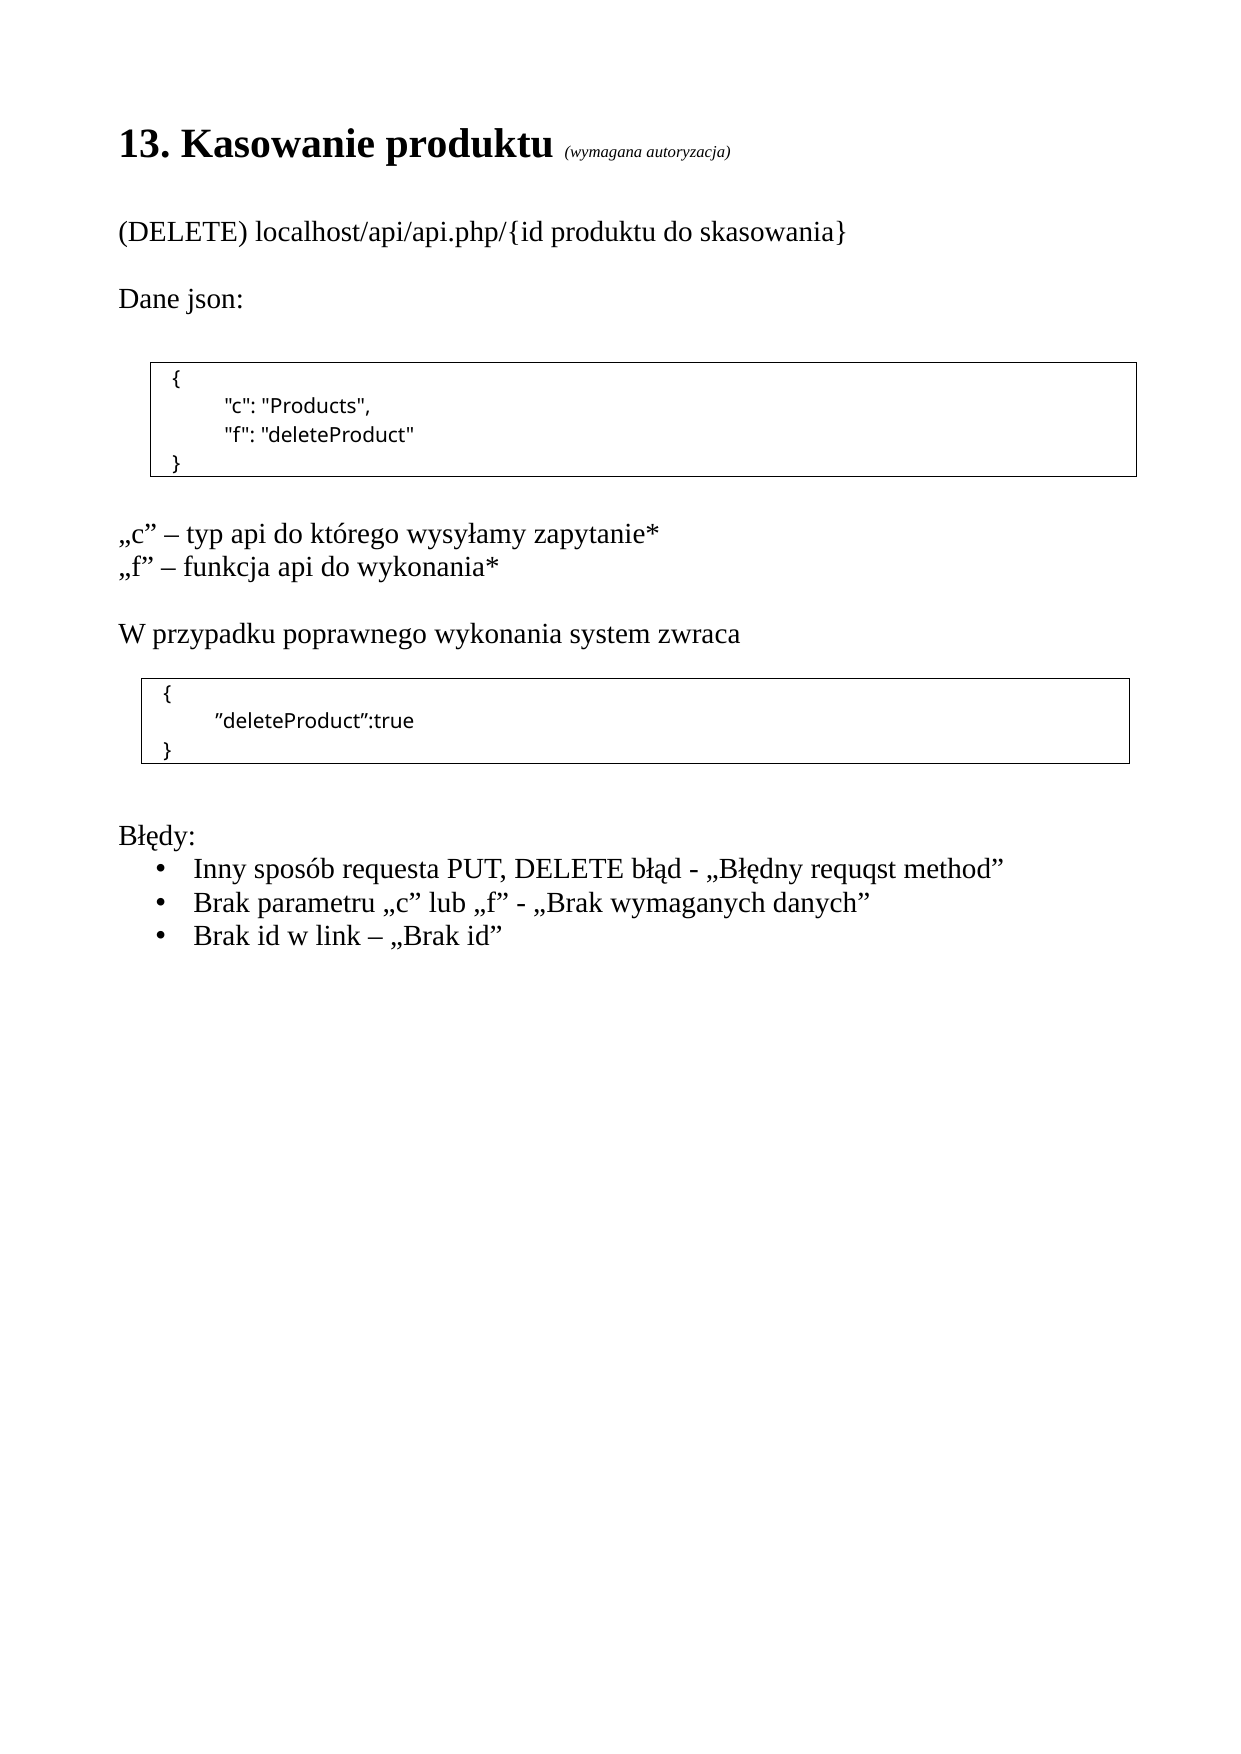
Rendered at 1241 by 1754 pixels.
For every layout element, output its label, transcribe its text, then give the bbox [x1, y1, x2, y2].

list Brak id w link – „Brak id” [156, 918, 1122, 952]
text „c” – typ api do którego wysyłamy zapytanie* [118, 516, 1122, 549]
text W przypadku poprawnego wykonania system zwraca [118, 616, 1122, 650]
text (DELETE) localhost/api/api.php/{id produktu do skasowania} [118, 214, 1122, 247]
list Brak parametru „c” lub „f” - „Brak wymaganych danych” [156, 885, 1122, 918]
text „f” – funkcja api do wykonania* [118, 549, 1122, 583]
text Dane json: [118, 281, 1122, 314]
text 13. Kasowanie produktu (wymagana autoryzacja) [118, 118, 1122, 166]
list Inny sposób requesta PUT, DELETE błąd - „Błędny requqst method” [156, 851, 1122, 885]
text Błędy: [118, 818, 1122, 851]
